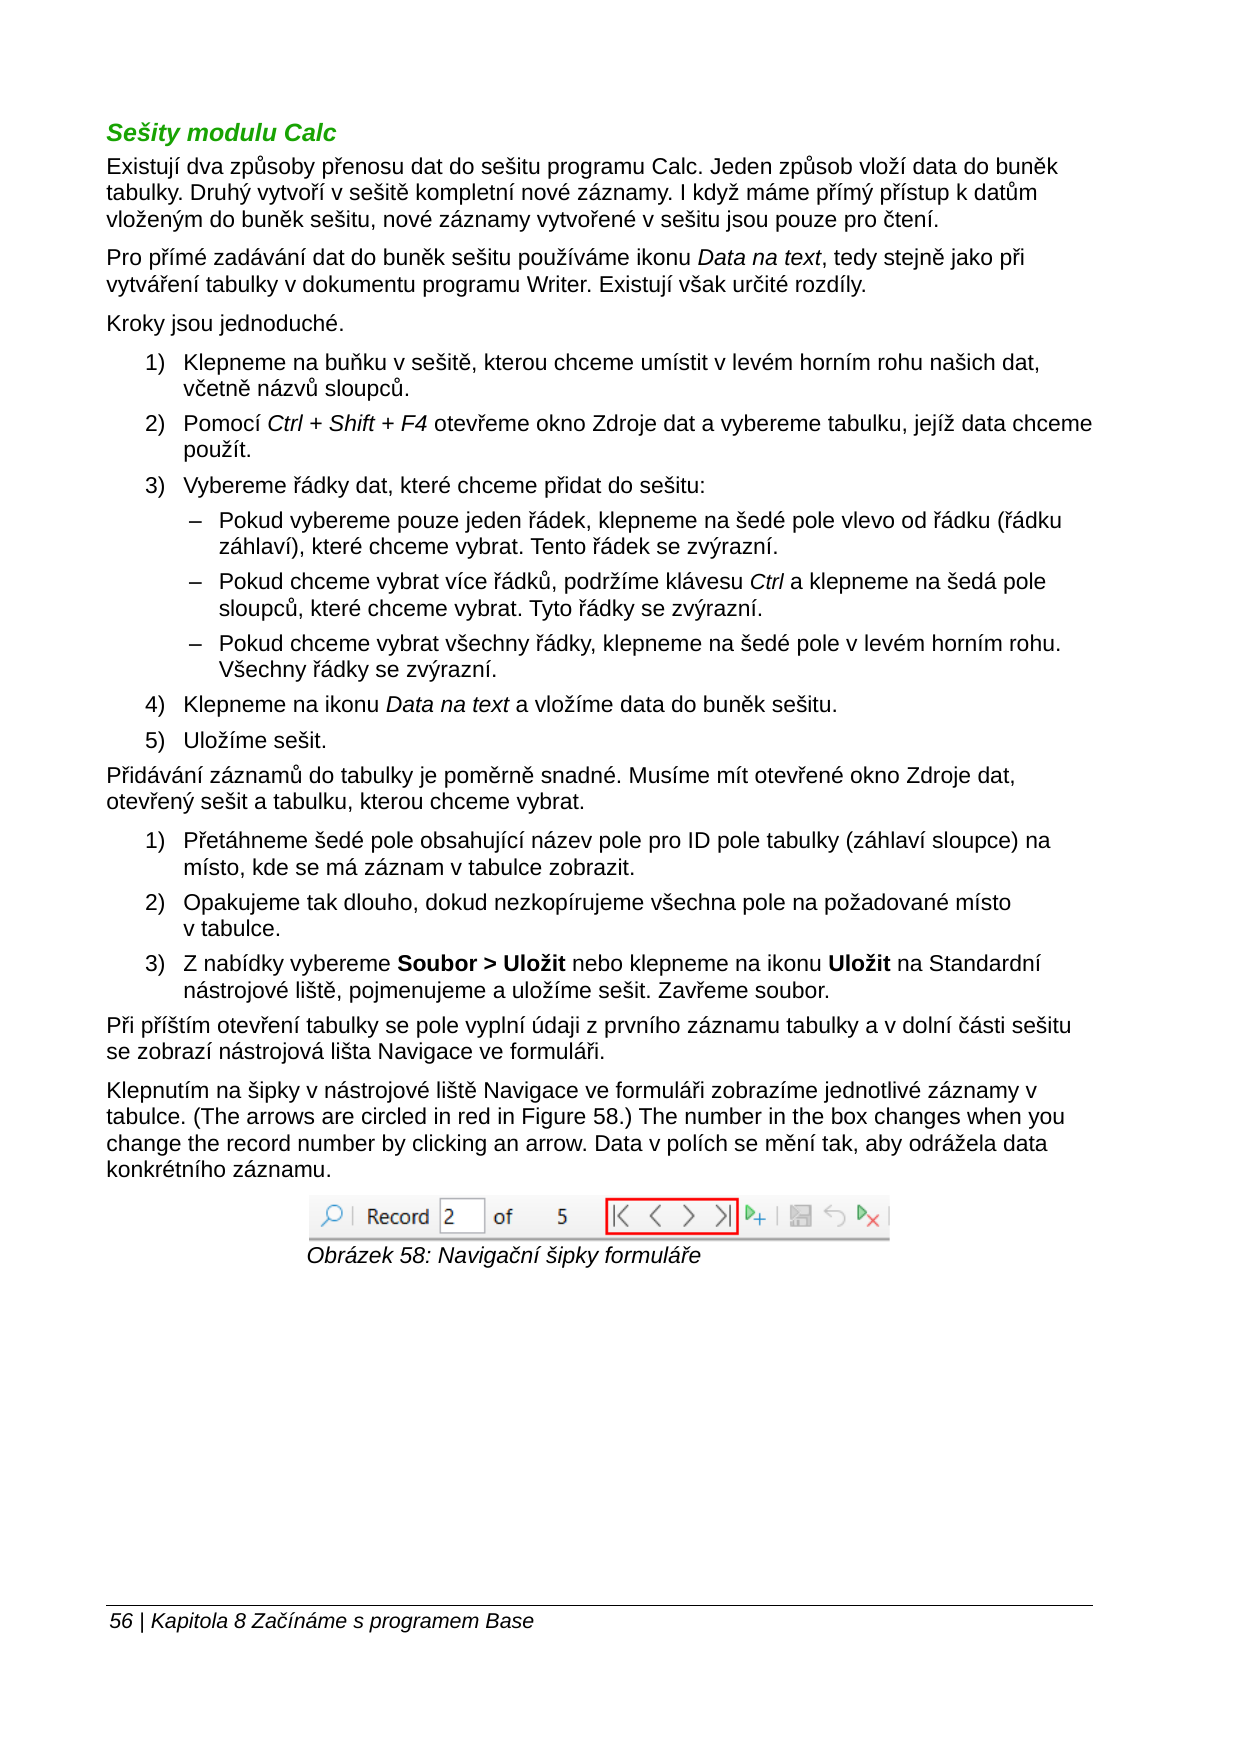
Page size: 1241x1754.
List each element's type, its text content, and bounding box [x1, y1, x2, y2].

text Při příštím otevření tabulky se pole vyplní údaji z prvního záznamu tabulky a v dolní části sešitu se zobrazí nástrojová lišta Navigace ve formuláři. [106, 1012, 1093, 1064]
list Kroky jsou jednoduché. [106, 309, 1093, 336]
list Klepneme na ikonu Data na text a vložíme data do buněk sešitu. [165, 691, 1093, 718]
picture [309, 1195, 890, 1242]
text Pro přímé zadávání dat do buněk sešitu používáme ikonu Data na text, tedy stejně jako při vytváření tabulky v dokumentu programu Writer. Existují však určité rozdíly. [106, 244, 1093, 297]
subtitle Sešity modulu Calc [106, 118, 1093, 147]
list Pomocí Ctrl + Shift + F4 otevřeme okno Zdroje dat a vybereme tabulku, jejíž data chceme použít. [165, 410, 1093, 463]
list Uložíme sešit. [165, 727, 1093, 753]
list Pokud vybereme pouze jeden řádek, klepneme na šedé pole vlevo od řádku (řádku záhlaví), které chceme vybrat. Tento řádek se zvýrazní. [189, 507, 1093, 559]
list Pokud chceme vybrat všechny řádky, klepneme na šedé pole v levém horním rohu. Všechny řádky se zvýrazní. [189, 630, 1093, 683]
list Vybereme řádky dat, které chceme přidat do sešitu: [165, 472, 1093, 498]
list Z nabídky vybereme Soubor > Uložit nebo klepneme na ikonu Uložit na Standardní nástrojové liště, pojmenujeme a uložíme sešit. Zavřeme soubor. [165, 950, 1093, 1003]
text Obrázek 58: Navigační šipky formuláře [306, 1195, 892, 1268]
list Pokud chceme vybrat více řádků, podržíme klávesu Ctrl a klepneme na šedá pole sloupců, které chceme vybrat. Tyto řádky se zvýrazní. [189, 568, 1093, 621]
list Přetáhneme šedé pole obsahující název pole pro ID pole tabulky (záhlaví sloupce) na místo, kde se má záznam v tabulce zobrazit. [165, 827, 1093, 880]
text Klepnutím na šipky v nástrojové liště Navigace ve formuláři zobrazíme jednotlivé záznamy v tabulce. (The arrows are circled in red in Figure 58.) The number in the box changes when you change the record number by clicking an arrow. Data v polích se mění tak, aby odrážela data konkrétního záznamu. [106, 1077, 1093, 1182]
list Opakujeme tak dlouho, dokud nezkopírujeme všechna pole na požadované místo v tabulce. [165, 889, 1093, 941]
list Klepneme na buňku v sešitě, kterou chceme umístit v levém horním rohu našich dat, včetně názvů sloupců. [165, 348, 1093, 401]
list Přidávání záznamů do tabulky je poměrně snadné. Musíme mít otevřené okno Zdroje dat, otevřený sešit a tabulku, kterou chceme vybrat. [106, 762, 1093, 814]
text Existují dva způsoby přenosu dat do sešitu programu Calc. Jeden způsob vloží data do buněk tabulky. Druhý vytvoří v sešitě kompletní nové záznamy. I když máme přímý přístup k datům vloženým do buněk sešitu, nové záznamy vytvořené v sešitu jsou pouze pro čtení. [106, 153, 1093, 232]
